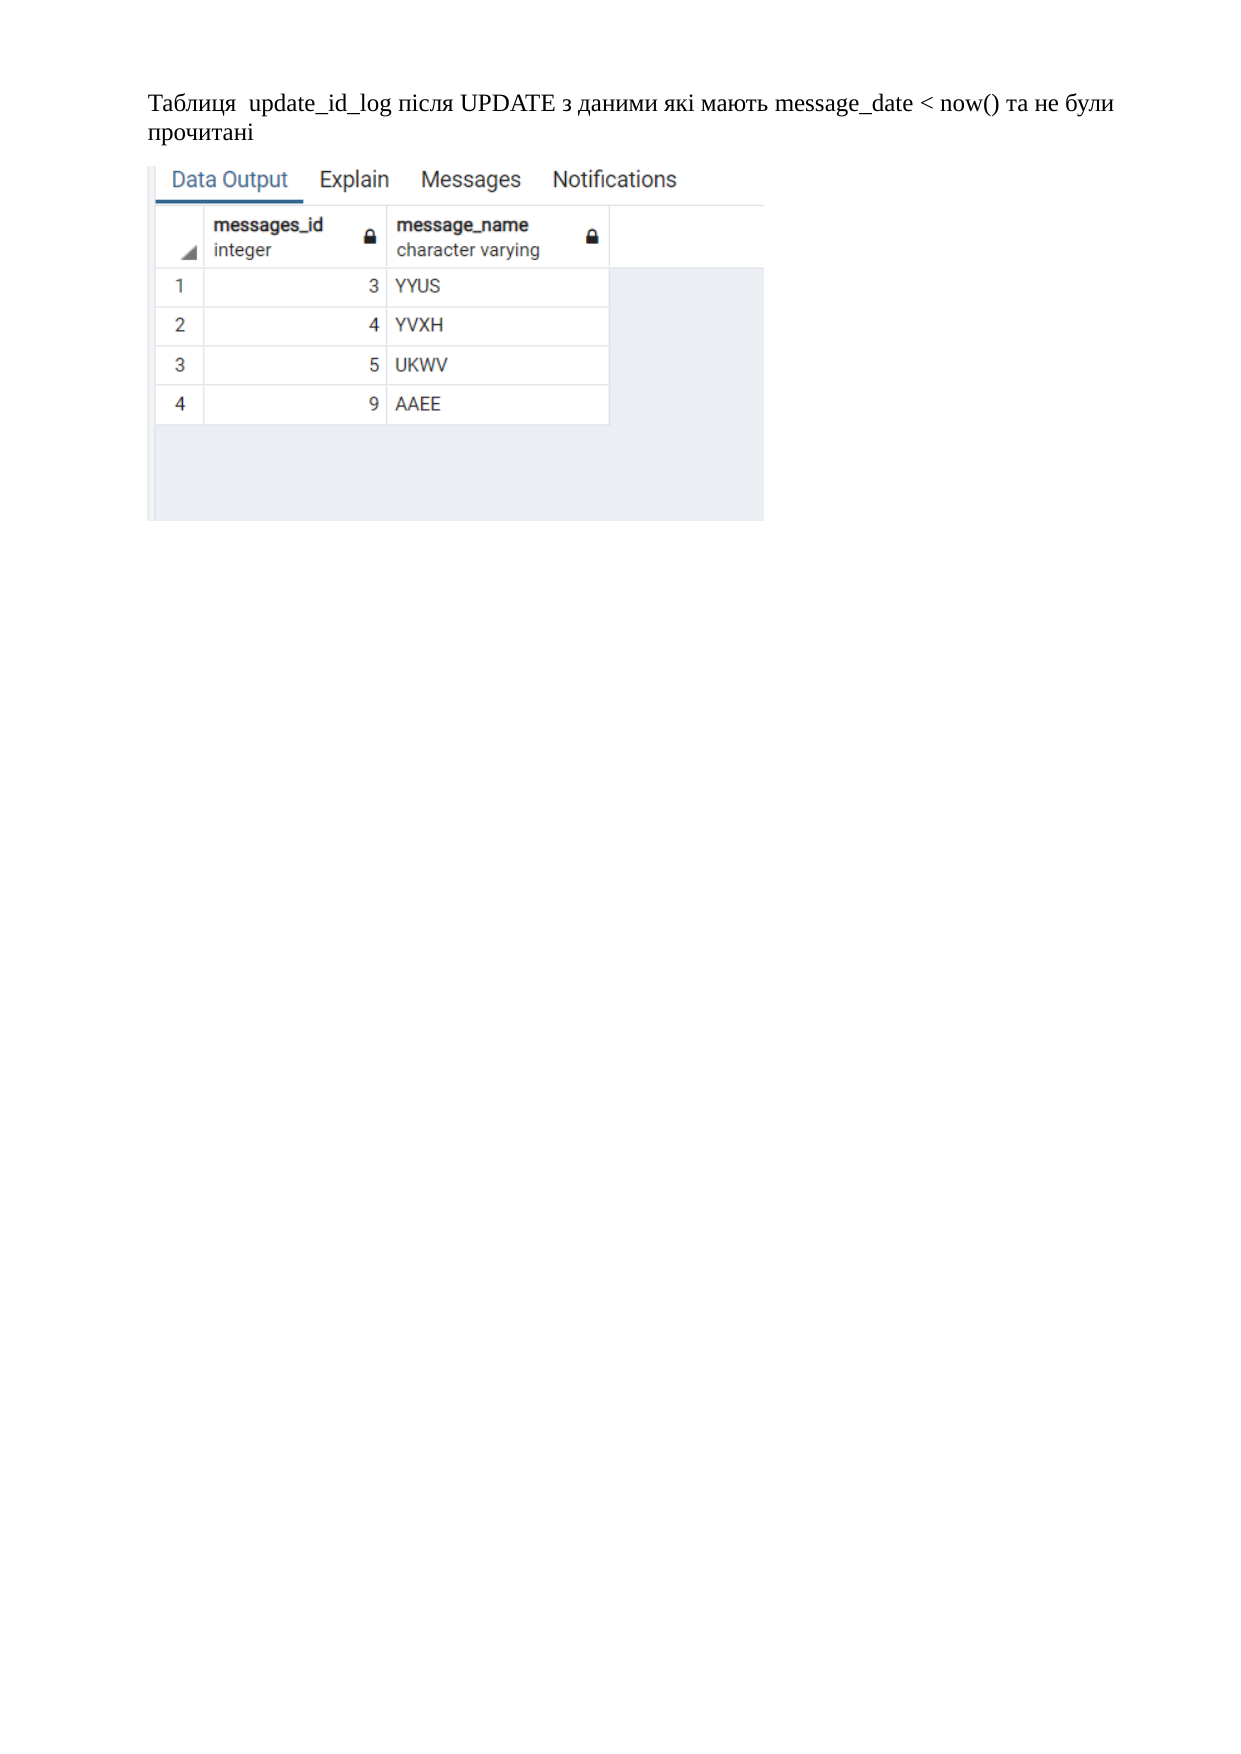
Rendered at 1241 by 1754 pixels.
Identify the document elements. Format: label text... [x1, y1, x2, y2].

text Таблиця update_id_log після UPDATE з даними які мають message_date < now() та не були прочитані [148, 88, 1152, 146]
